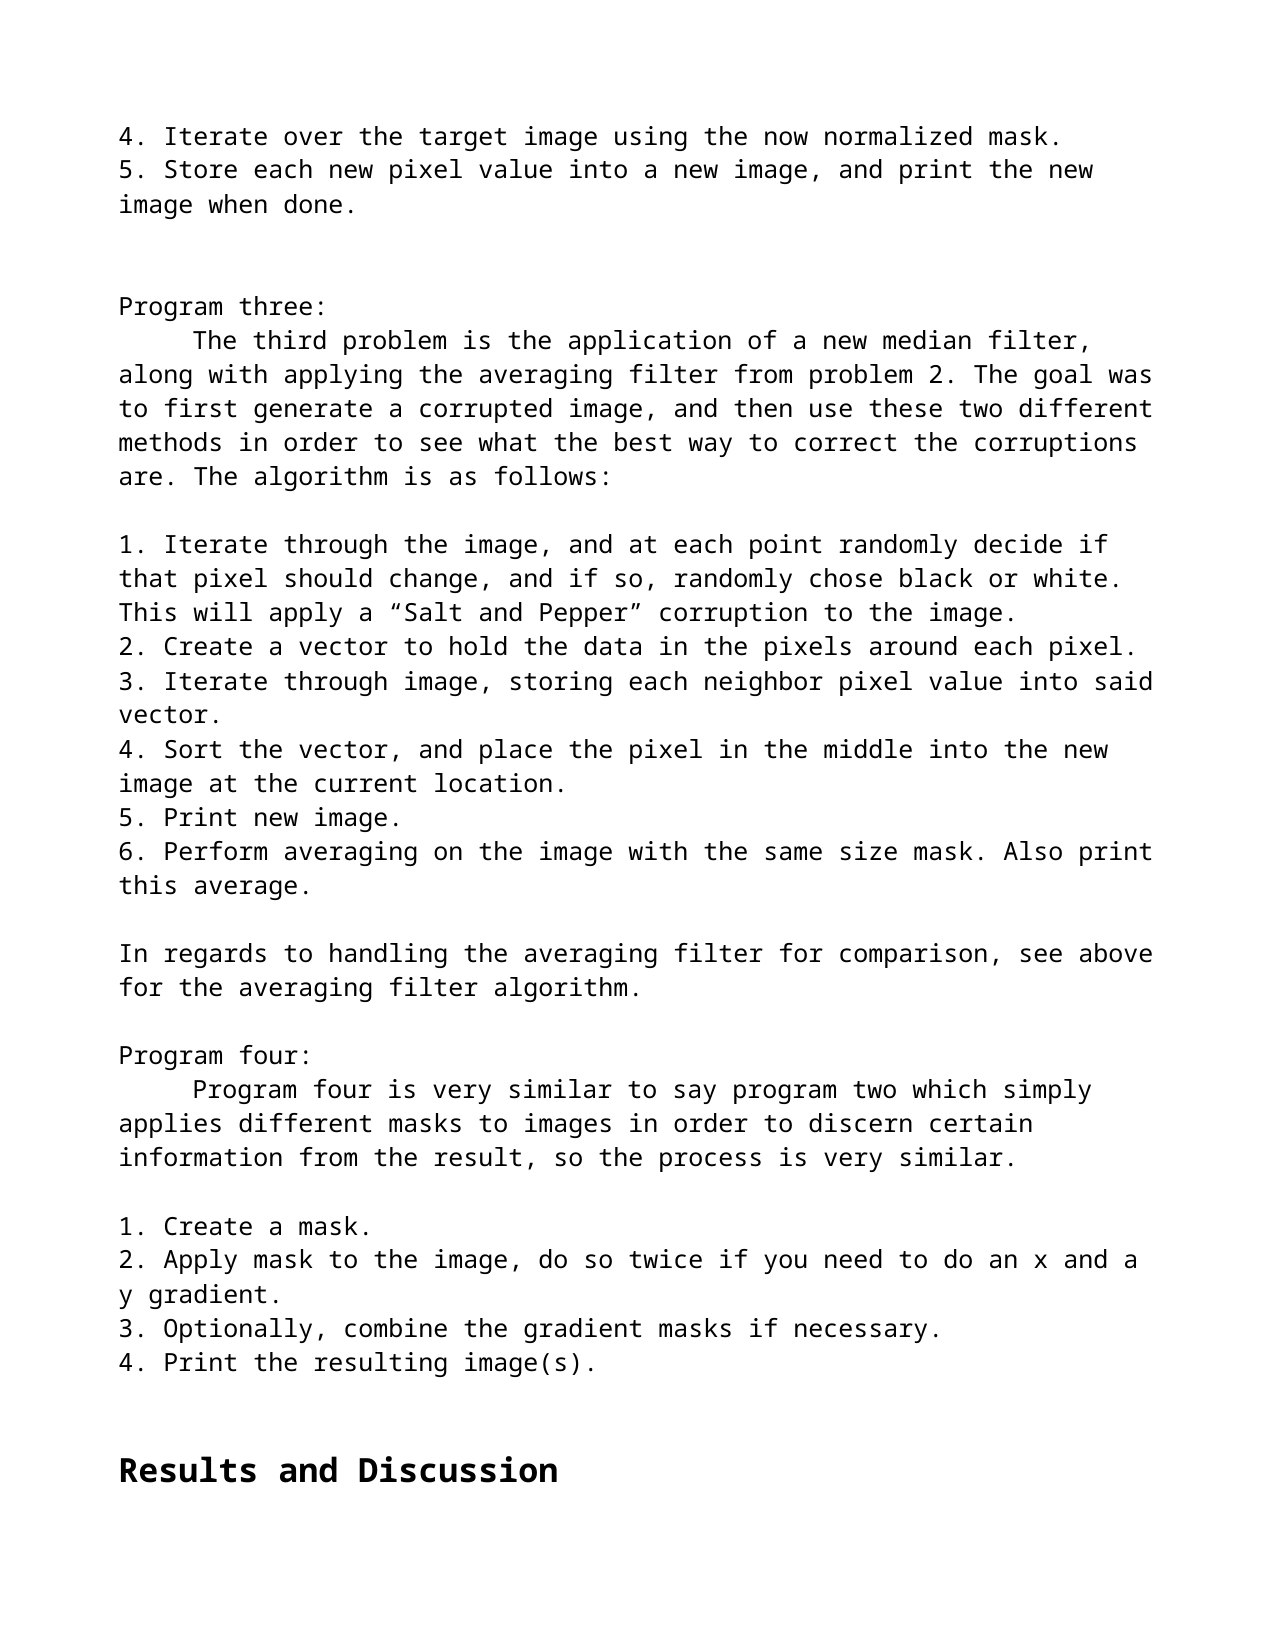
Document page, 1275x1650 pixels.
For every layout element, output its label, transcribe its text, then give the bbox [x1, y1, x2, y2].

text Program four is very similar to say program two which simply applies different masks to images in order to discern certain information from the result, so the process is very similar. [118, 1072, 1157, 1174]
text 3. Iterate through image, storing each neighbor pixel value into said vector. [118, 663, 1157, 731]
text Program three: [118, 288, 1157, 322]
text In regards to handling the averaging filter for comparison, see above for the averaging filter algorithm. [118, 936, 1157, 1004]
text 1. Create a mask. [118, 1208, 1157, 1242]
text 2. Create a vector to hold the data in the pixels around each pixel. [118, 629, 1157, 663]
text 2. Apply mask to the image, do so twice if you need to do an x and a y gradient. [118, 1242, 1157, 1310]
text 4. Print the resulting image(s). [118, 1344, 1157, 1378]
text 4. Iterate over the target image using the now normalized mask. [118, 118, 1157, 152]
text 3. Optionally, combine the gradient masks if necessary. [118, 1310, 1157, 1344]
text Results and Discussion [118, 1447, 1157, 1492]
text 4. Sort the vector, and place the pixel in the middle into the new image at the current location. [118, 731, 1157, 799]
text Program four: [118, 1038, 1157, 1072]
text The third problem is the application of a new median filter, along with applying the averaging filter from problem 2. The goal was to first generate a corrupted image, and then use these two different methods in order to see what the best way to correct the corruptions are. The algorithm is as follows: [118, 322, 1157, 493]
text 6. Perform averaging on the image with the same size mask. Also print this average. [118, 833, 1157, 902]
text 5. Print new image. [118, 799, 1157, 833]
text 5. Store each new pixel value into a new image, and print the new image when done. [118, 152, 1157, 220]
text 1. Iterate through the image, and at each point randomly decide if that pixel should change, and if so, randomly chose black or white. This will apply a “Salt and Pepper” corruption to the image. [118, 527, 1157, 629]
